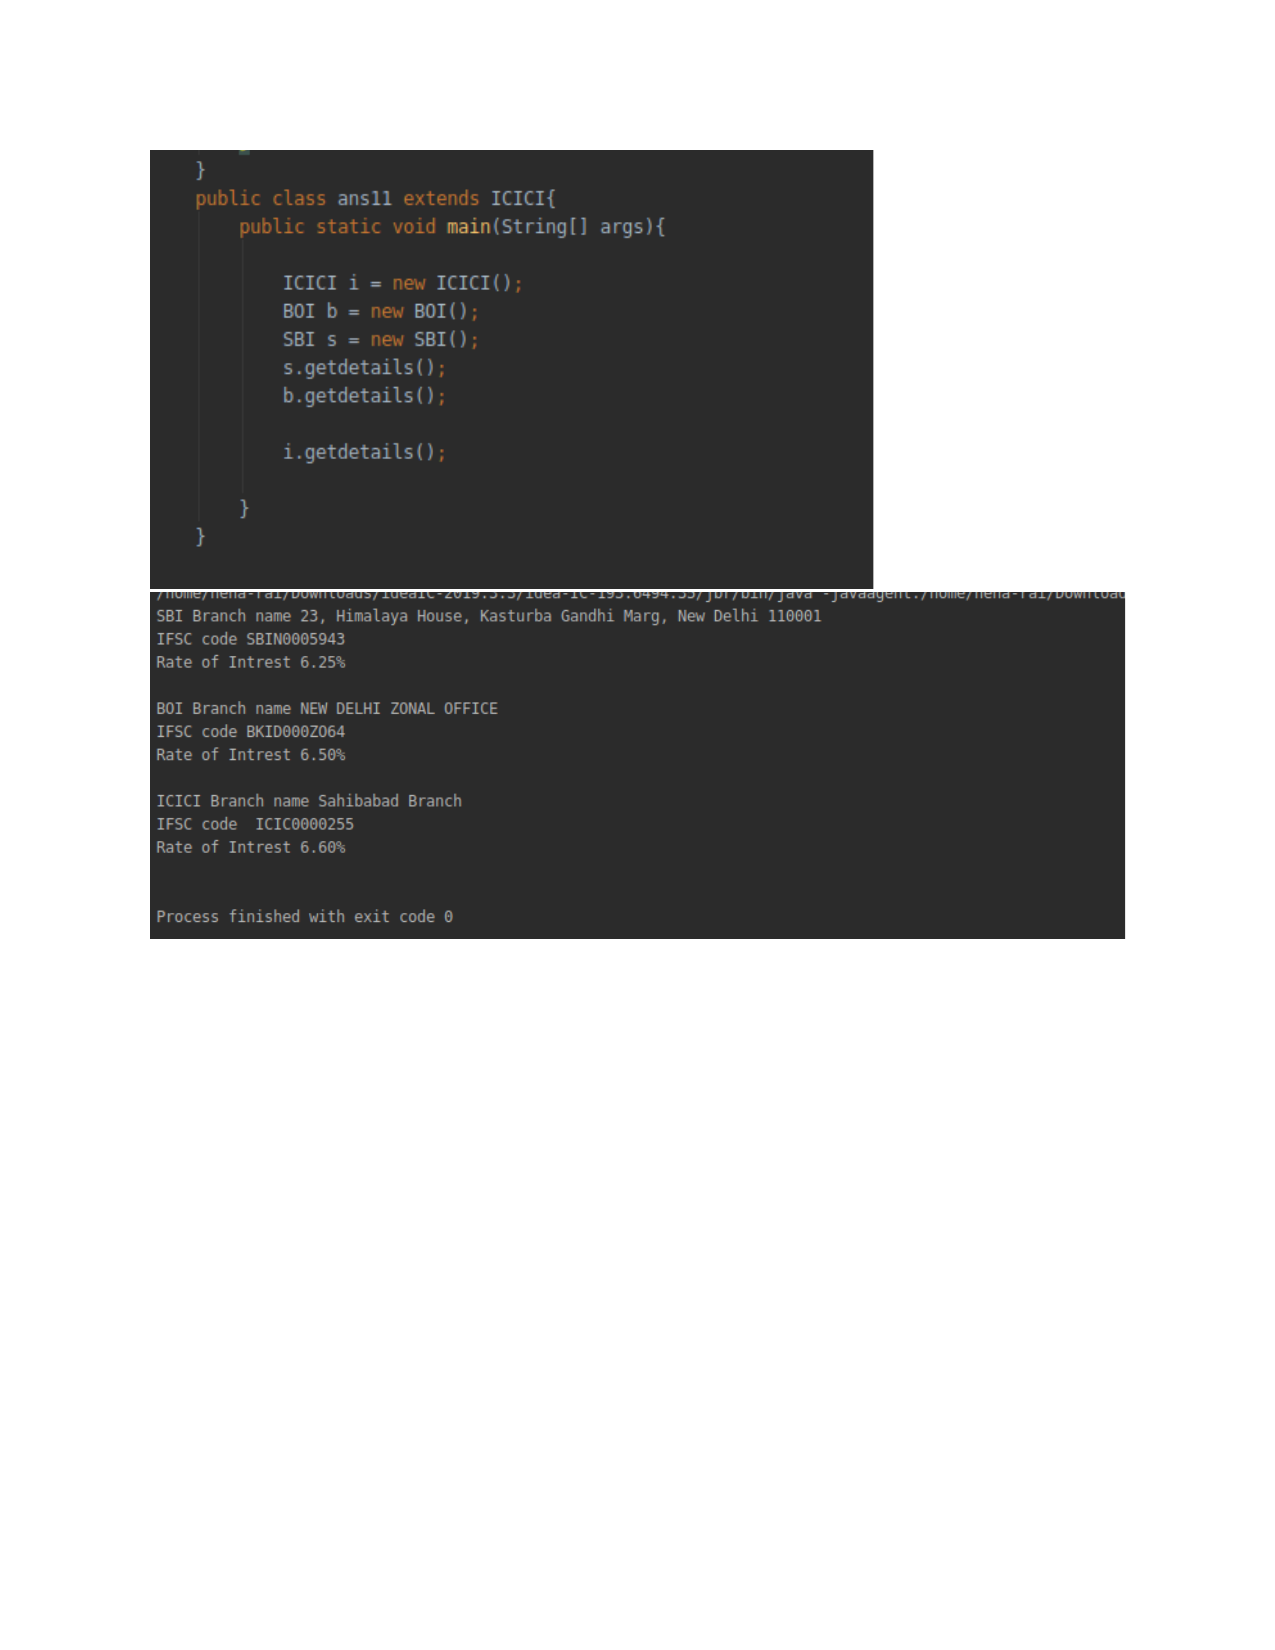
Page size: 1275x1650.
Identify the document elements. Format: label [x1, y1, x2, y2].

picture [150, 592, 1125, 939]
picture [150, 150, 874, 589]
